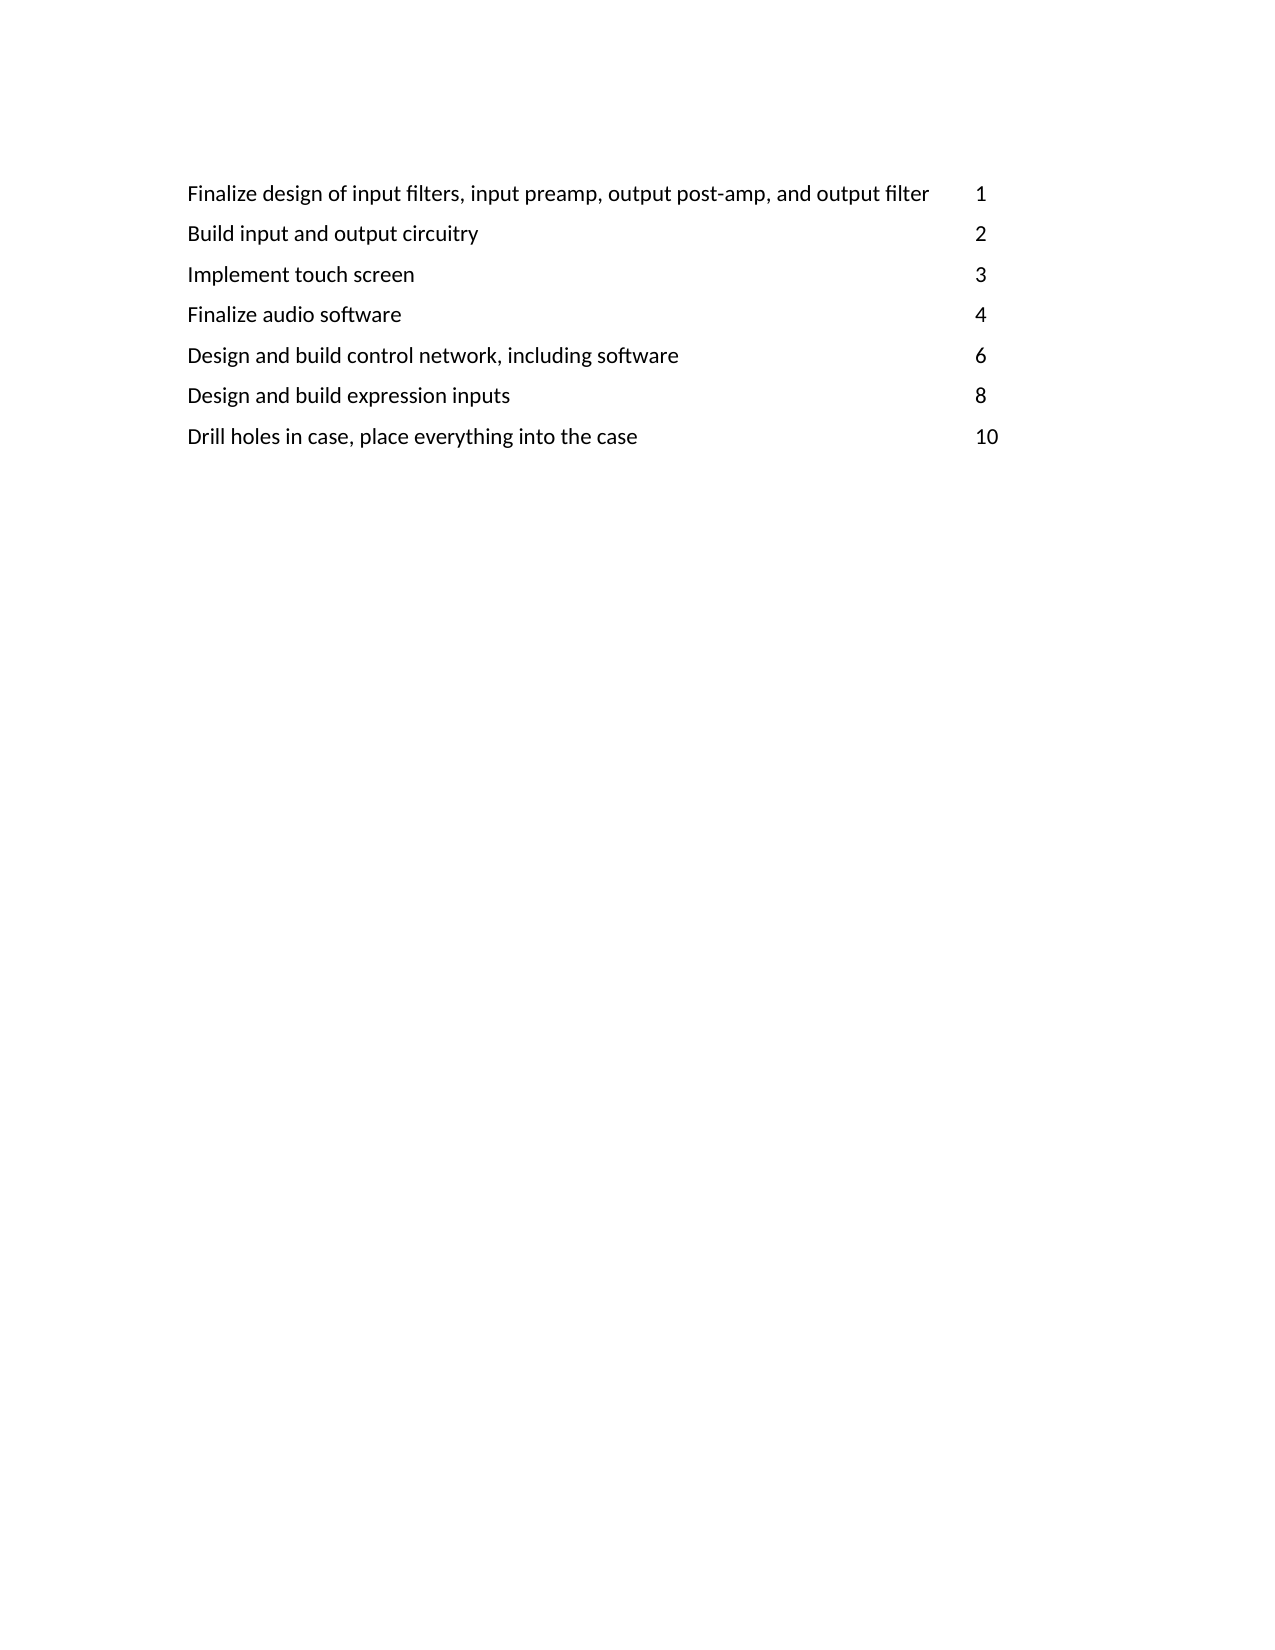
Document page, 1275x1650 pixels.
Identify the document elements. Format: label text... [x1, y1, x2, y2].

text Design and build control network, including software 6 [150, 341, 1125, 369]
text Build input and output circuitry 2 [150, 219, 1125, 247]
text Design and build expression inputs 8 [150, 381, 1125, 409]
text Drill holes in case, place everything into the case 10 [150, 422, 1125, 450]
text Finalize design of input filters, input preamp, output post-amp, and output filter 1 [150, 179, 1125, 207]
text Implement touch screen 3 [150, 260, 1125, 288]
text Finalize audio software 4 [150, 300, 1125, 328]
